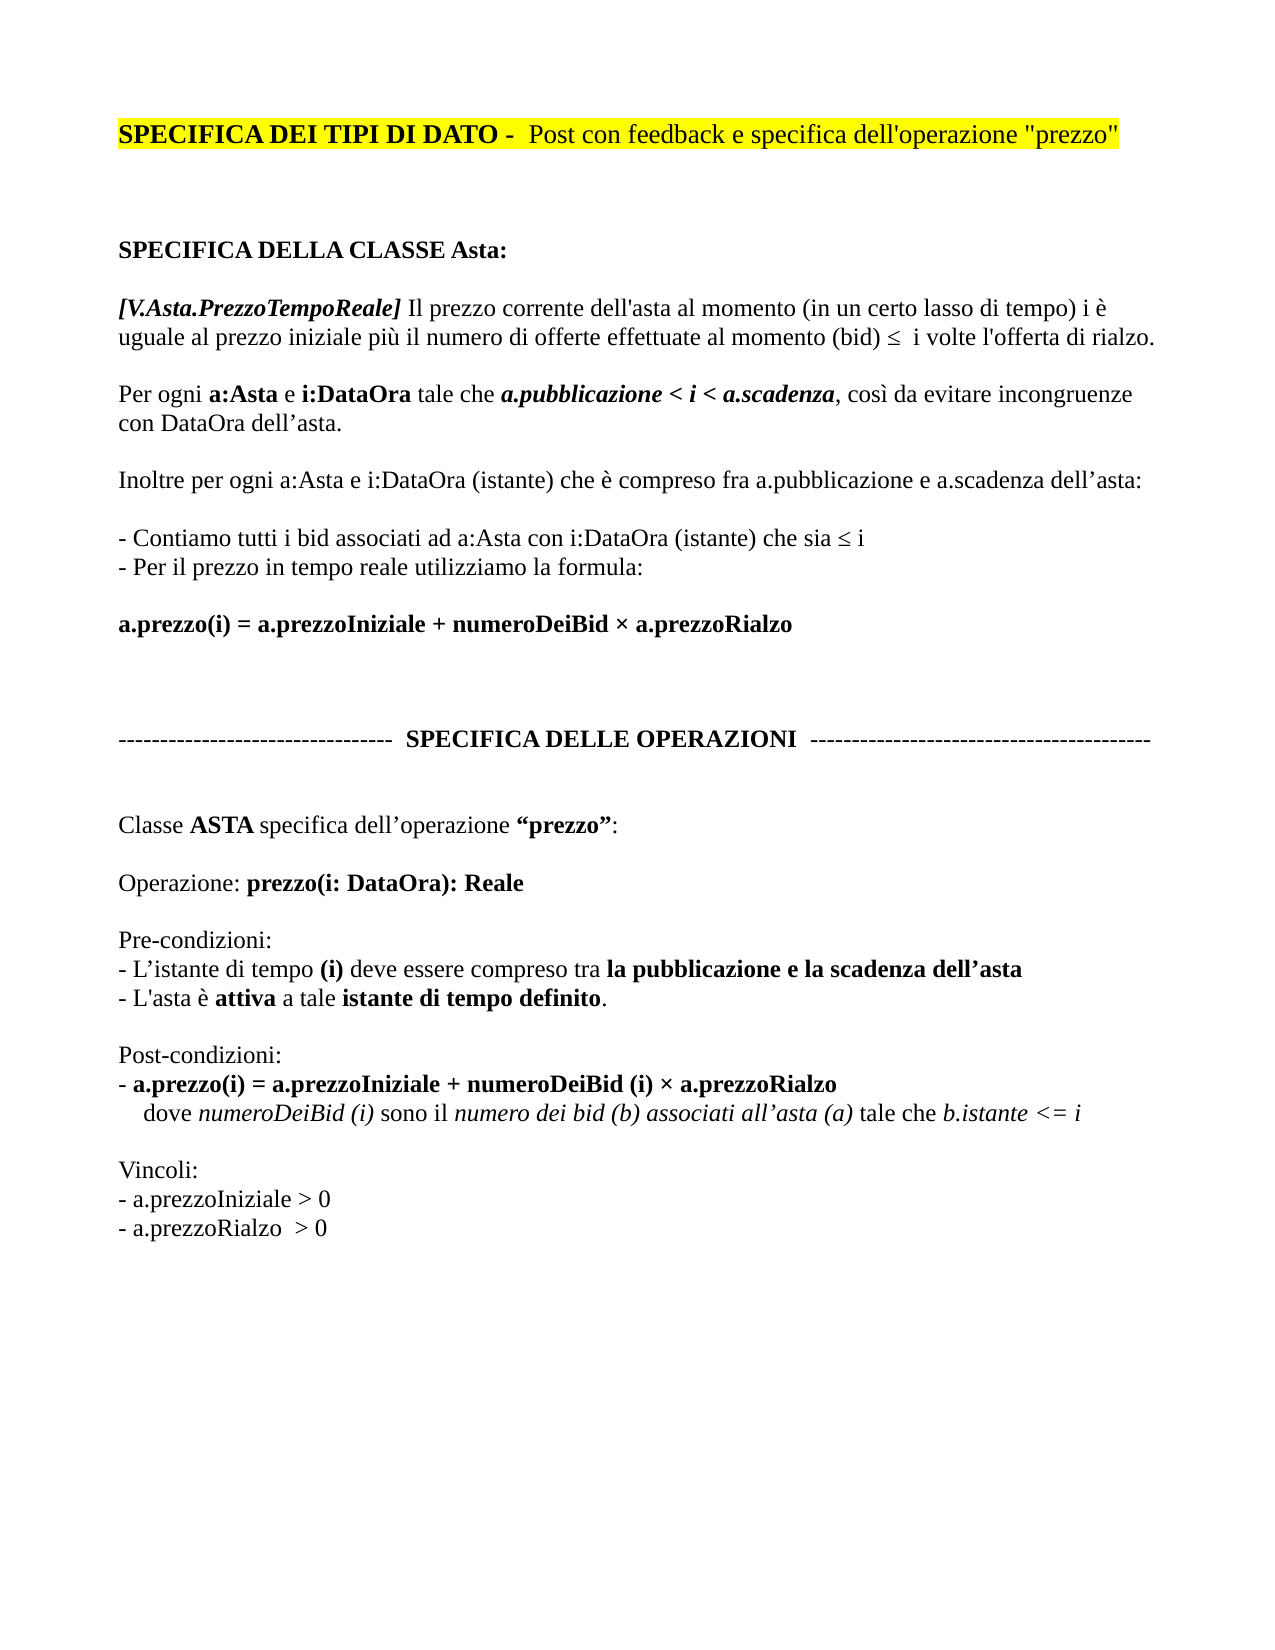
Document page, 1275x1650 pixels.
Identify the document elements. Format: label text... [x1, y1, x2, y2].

text Operazione: prezzo(i: DataOra): Reale [118, 868, 1157, 897]
text SPECIFICA DEI TIPI DI DATO - Post con feedback e specifica dell'operazione "prezzo" [118, 118, 1157, 149]
text --------------------------------- SPECIFICA DELLE OPERAZIONI ----------------------------------------- [118, 724, 1157, 753]
text Classe ASTA specifica dell’operazione “prezzo”: [118, 811, 1157, 839]
text - L’istante di tempo (i) deve essere compreso tra la pubblicazione e la scadenza dell’asta [118, 954, 1157, 983]
text - L'asta è attiva a tale istante di tempo definito. [118, 983, 1157, 1012]
text - a.prezzoRialzo > 0 [118, 1213, 1157, 1242]
text Per ogni a:Asta e i:DataOra tale che a.pubblicazione < i < a.scadenza, così da evitare incongruenze con DataOra dell’asta. [118, 379, 1157, 437]
text - Contiamo tutti i bid associati ad a:Asta con i:DataOra (istante) che sia ≤ i [118, 523, 1157, 552]
text SPECIFICA DELLA CLASSE Asta: [118, 236, 1157, 264]
text - a.prezzo(i) = a.prezzoIniziale + numeroDeiBid (i) × a.prezzoRialzo [118, 1069, 1157, 1098]
text a.prezzo(i) = a.prezzoIniziale + numeroDeiBid × a.prezzoRialzo [118, 609, 1157, 638]
text [V.Asta.PrezzoTempoReale] Il prezzo corrente dell'asta al momento (in un certo lasso di tempo) i è uguale al prezzo iniziale più il numero di offerte effettuate al momento (bid) ≤ i volte l'offerta di rialzo. [118, 293, 1157, 351]
text Inoltre per ogni a:Asta e i:DataOra (istante) che è compreso fra a.pubblicazione e a.scadenza dell’asta: [118, 466, 1157, 494]
text dove numeroDeiBid (i) sono il numero dei bid (b) associati all’asta (a) tale che b.istante <= i [118, 1098, 1157, 1127]
text - a.prezzoIniziale > 0 [118, 1184, 1157, 1213]
text - Per il prezzo in tempo reale utilizziamo la formula: [118, 552, 1157, 581]
text Vincoli: [118, 1156, 1157, 1184]
text Post-condizioni: [118, 1041, 1157, 1069]
text Pre-condizioni: [118, 926, 1157, 954]
